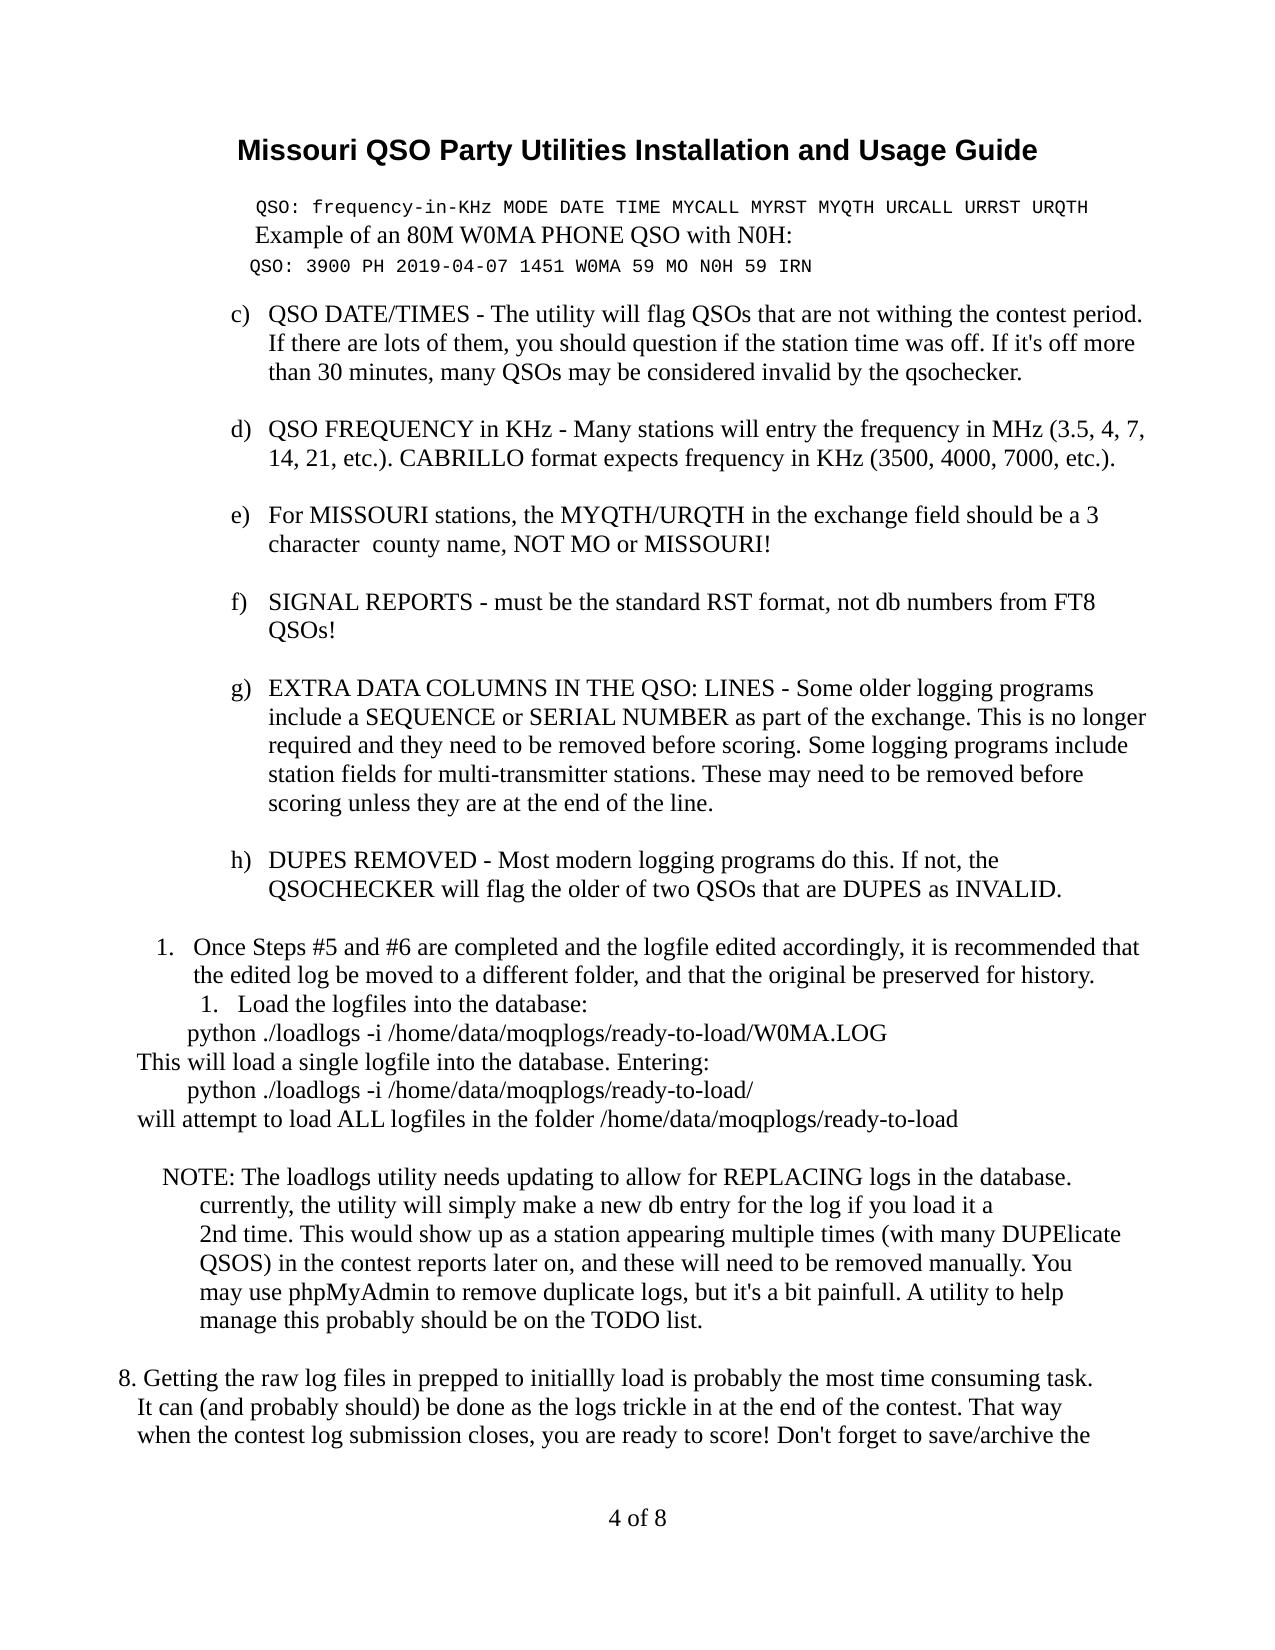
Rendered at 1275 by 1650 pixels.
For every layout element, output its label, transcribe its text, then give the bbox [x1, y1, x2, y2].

list QSO DATE/TIMES - The utility will flag QSOs that are not withing the contest period. If there are lots of them, you should question if the station time was off. If it's off more than 30 minutes, many QSOs may be considered invalid by the qsochecker. [231, 299, 1157, 385]
list EXTRA DATA COLUMNS IN THE QSO: LINES - Some older logging programs include a SEQUENCE or SERIAL NUMBER as part of the exchange. This is no longer required and they need to be removed before scoring. Some logging programs include station fields for multi-transmitter stations. These may need to be removed before scoring unless they are at the end of the line. [231, 673, 1157, 817]
text when the contest log submission closes, you are ready to score! Don't forget to save/archive the [118, 1420, 1157, 1449]
text QSO: frequency-in-KHz MODE DATE TIME MYCALL MYRST MYQTH URCALL URRST URQTH [118, 196, 1157, 220]
text This will load a single logfile into the database. Entering: [118, 1047, 1157, 1075]
text python ./loadlogs -i /home/data/moqplogs/ready-to-load/W0MA.LOG [118, 1018, 1157, 1047]
text It can (and probably should) be done as the logs trickle in at the end of the contest. That way [118, 1392, 1157, 1420]
text may use phpMyAdmin to remove duplicate logs, but it's a bit painfull. A utility to help [118, 1277, 1157, 1305]
text QSOS) in the contest reports later on, and these will need to be removed manually. You [118, 1248, 1157, 1277]
text NOTE: The loadlogs utility needs updating to allow for REPLACING logs in the database. [118, 1162, 1157, 1190]
text QSO: 3900 PH 2019-04-07 1451 W0MA 59 MO N0H 59 IRN [118, 249, 1157, 278]
list DUPES REMOVED - Most modern logging programs do this. If not, the QSOCHECKER will flag the older of two QSOs that are DUPES as INVALID. [231, 845, 1157, 903]
text Example of an 80M W0MA PHONE QSO with N0H: [192, 220, 1157, 249]
list For MISSOURI stations, the MYQTH/URQTH in the exchange field should be a 3 character county name, NOT MO or MISSOURI! [231, 500, 1157, 558]
list SIGNAL REPORTS - must be the standard RST format, not db numbers from FT8 QSOs! [231, 587, 1157, 644]
list Load the logfiles into the database: [200, 989, 1157, 1018]
text python ./loadlogs -i /home/data/moqplogs/ready-to-load/ [118, 1075, 1157, 1104]
text manage this probably should be on the TODO list. [118, 1305, 1157, 1334]
text will attempt to load ALL logfiles in the folder /home/data/moqplogs/ready-to-load [118, 1104, 1157, 1133]
text 8. Getting the raw log files in prepped to initiallly load is probably the most time consuming task. [118, 1363, 1157, 1392]
list Once Steps #5 and #6 are completed and the logfile edited accordingly, it is recommended that the edited log be moved to a different folder, and that the original be preserved for history. [156, 932, 1157, 989]
text 2nd time. This would show up as a station appearing multiple times (with many DUPElicate [118, 1219, 1157, 1248]
list QSO FREQUENCY in KHz - Many stations will entry the frequency in MHz (3.5, 4, 7, 14, 21, etc.). CABRILLO format expects frequency in KHz (3500, 4000, 7000, etc.). [231, 414, 1157, 472]
text currently, the utility will simply make a new db entry for the log if you load it a [118, 1190, 1157, 1219]
